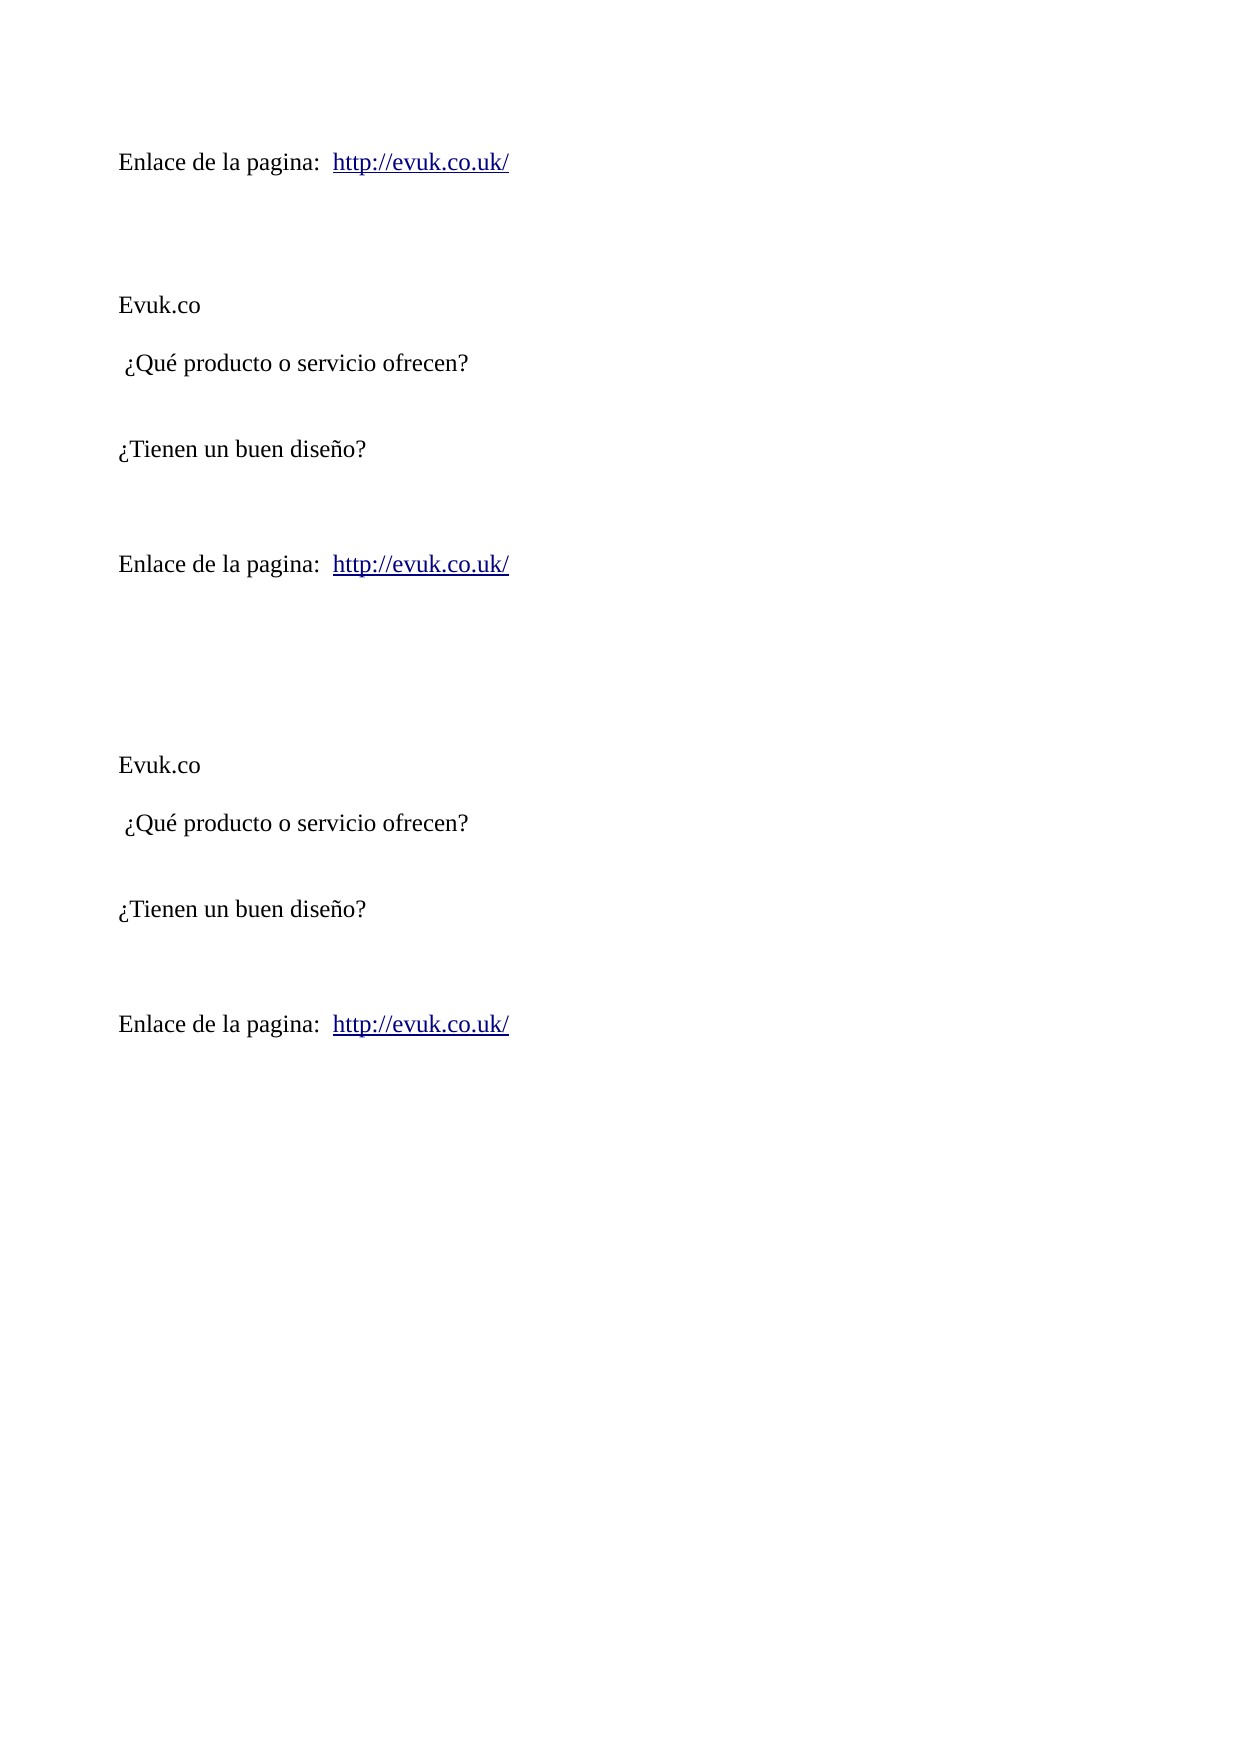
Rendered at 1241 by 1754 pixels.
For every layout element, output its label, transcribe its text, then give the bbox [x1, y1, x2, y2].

text ¿Qué producto o servicio ofrecen? [118, 348, 1122, 377]
text ¿Tienen un buen diseño? [118, 894, 1122, 923]
text Evuk.co [118, 751, 1122, 779]
text ¿Tienen un buen diseño? [118, 434, 1122, 463]
text Evuk.co [118, 291, 1122, 319]
text Enlace de la pagina: http://evuk.co.uk/ [118, 147, 1122, 176]
text Enlace de la pagina: http://evuk.co.uk/ [118, 1009, 1122, 1038]
text ¿Qué producto o servicio ofrecen? [118, 808, 1122, 837]
text Enlace de la pagina: http://evuk.co.uk/ [118, 549, 1122, 578]
